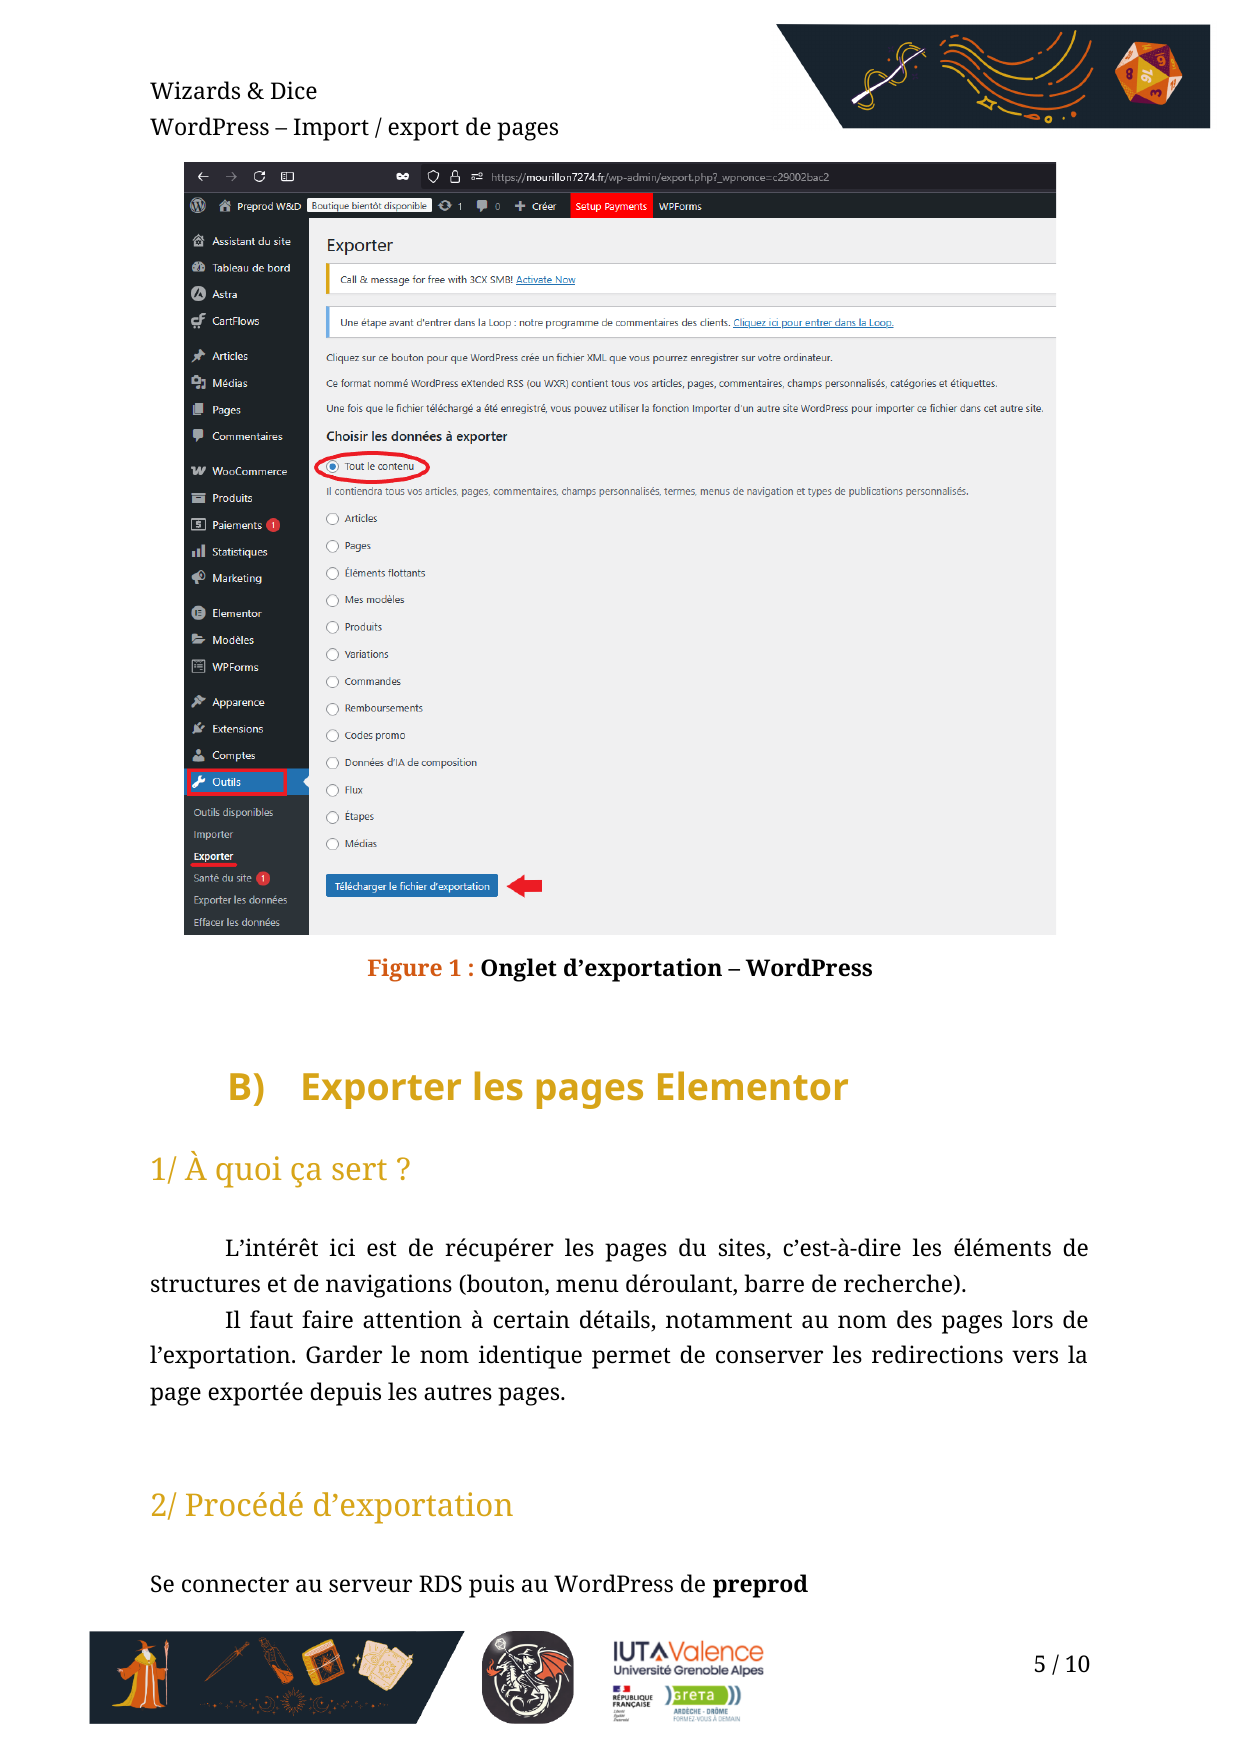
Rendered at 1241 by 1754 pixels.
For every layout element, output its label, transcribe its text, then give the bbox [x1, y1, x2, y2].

subtitle Exporter les pages Elementor [227, 1060, 1090, 1111]
text Il faut faire attention à certain détails, notamment au nom des pages lors de l’exportation. Garder le nom identique permet de conserver les redirections vers la page exportée depuis les autres pages. [150, 1303, 1090, 1407]
subtitle Procédé d’exportation [150, 1483, 1090, 1526]
text Se connecter au serveur RDS puis au WordPress de preprod [150, 1568, 1090, 1599]
picture [184, 162, 1057, 935]
text Figure 1 : Onglet d’exportation – WordPress [184, 935, 1056, 983]
subtitle À quoi ça sert ? [150, 1147, 1090, 1189]
text L’intérêt ici est de récupérer les pages du sites, c’est-à-dire les éléments de structures et de navigations (bouton, menu déroulant, barre de recherche). [150, 1232, 1090, 1299]
picture [771, 21, 1218, 131]
picture [81, 1620, 788, 1733]
